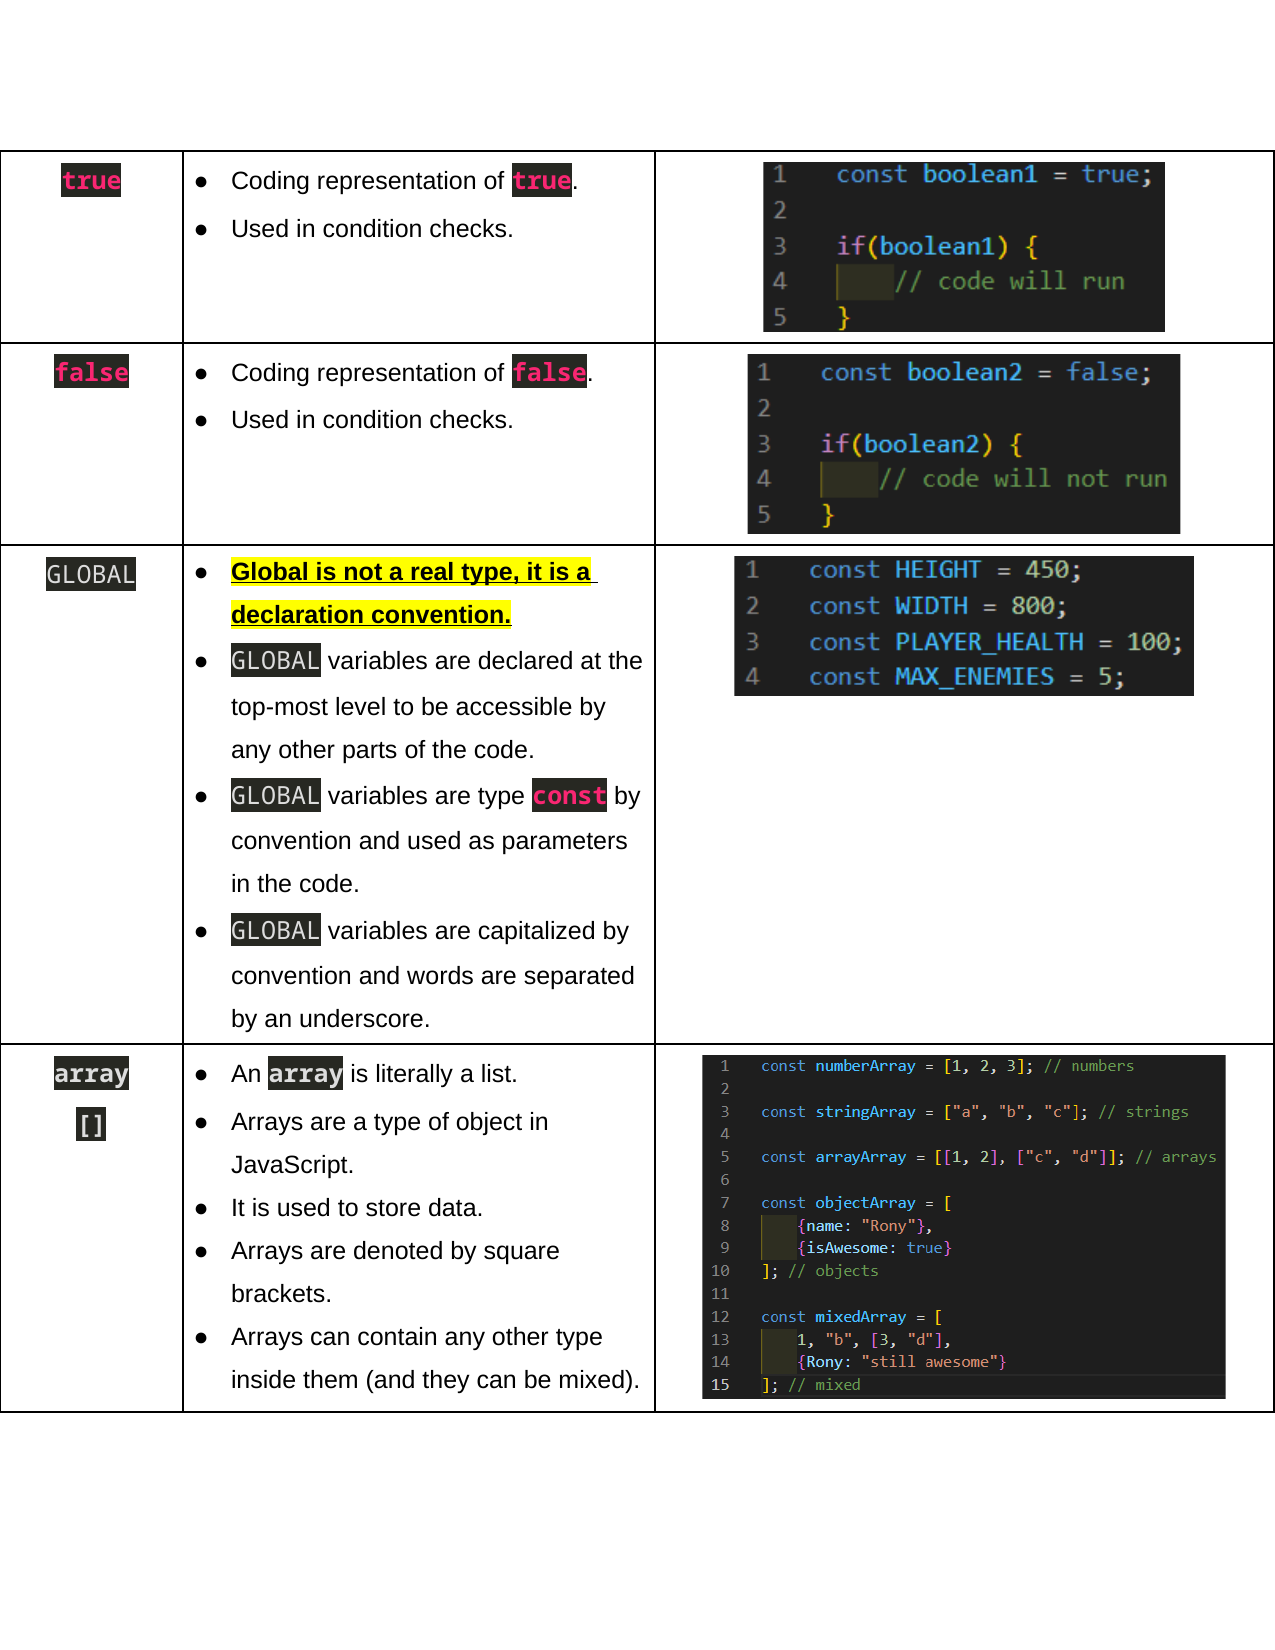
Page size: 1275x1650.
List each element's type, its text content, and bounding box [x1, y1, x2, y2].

picture [747, 354, 1181, 534]
table_cell Coding representation of false. Used in condition checks. [184, 344, 654, 544]
table_cell Coding representation of true. Used in condition checks. [184, 152, 654, 342]
table_cell false [1, 344, 182, 544]
table_cell [656, 1045, 1273, 1411]
picture [763, 162, 1165, 332]
table_cell [656, 344, 1273, 544]
table_cell array [] [1, 1045, 182, 1411]
picture [734, 556, 1194, 696]
table_cell GLOBAL [1, 546, 182, 1043]
table_cell Global is not a real type, it is a declaration convention. GLOBAL variables are declared at the top-most level to be accessible by any other parts of the code. GLOBAL variables are type const by convention and used as parameters in the code. GLOBAL variables are capitalized by convention and words are separated by an underscore. [184, 546, 654, 1043]
table_cell [656, 152, 1273, 342]
table_cell [656, 546, 1273, 1043]
picture [702, 1055, 1226, 1399]
table_cell true [1, 152, 182, 342]
table_cell An array is literally a list. Arrays are a type of object in JavaScript. It is used to store data. Arrays are denoted by square brackets. Arrays can contain any other type inside them (and they can be mixed). [184, 1045, 654, 1411]
